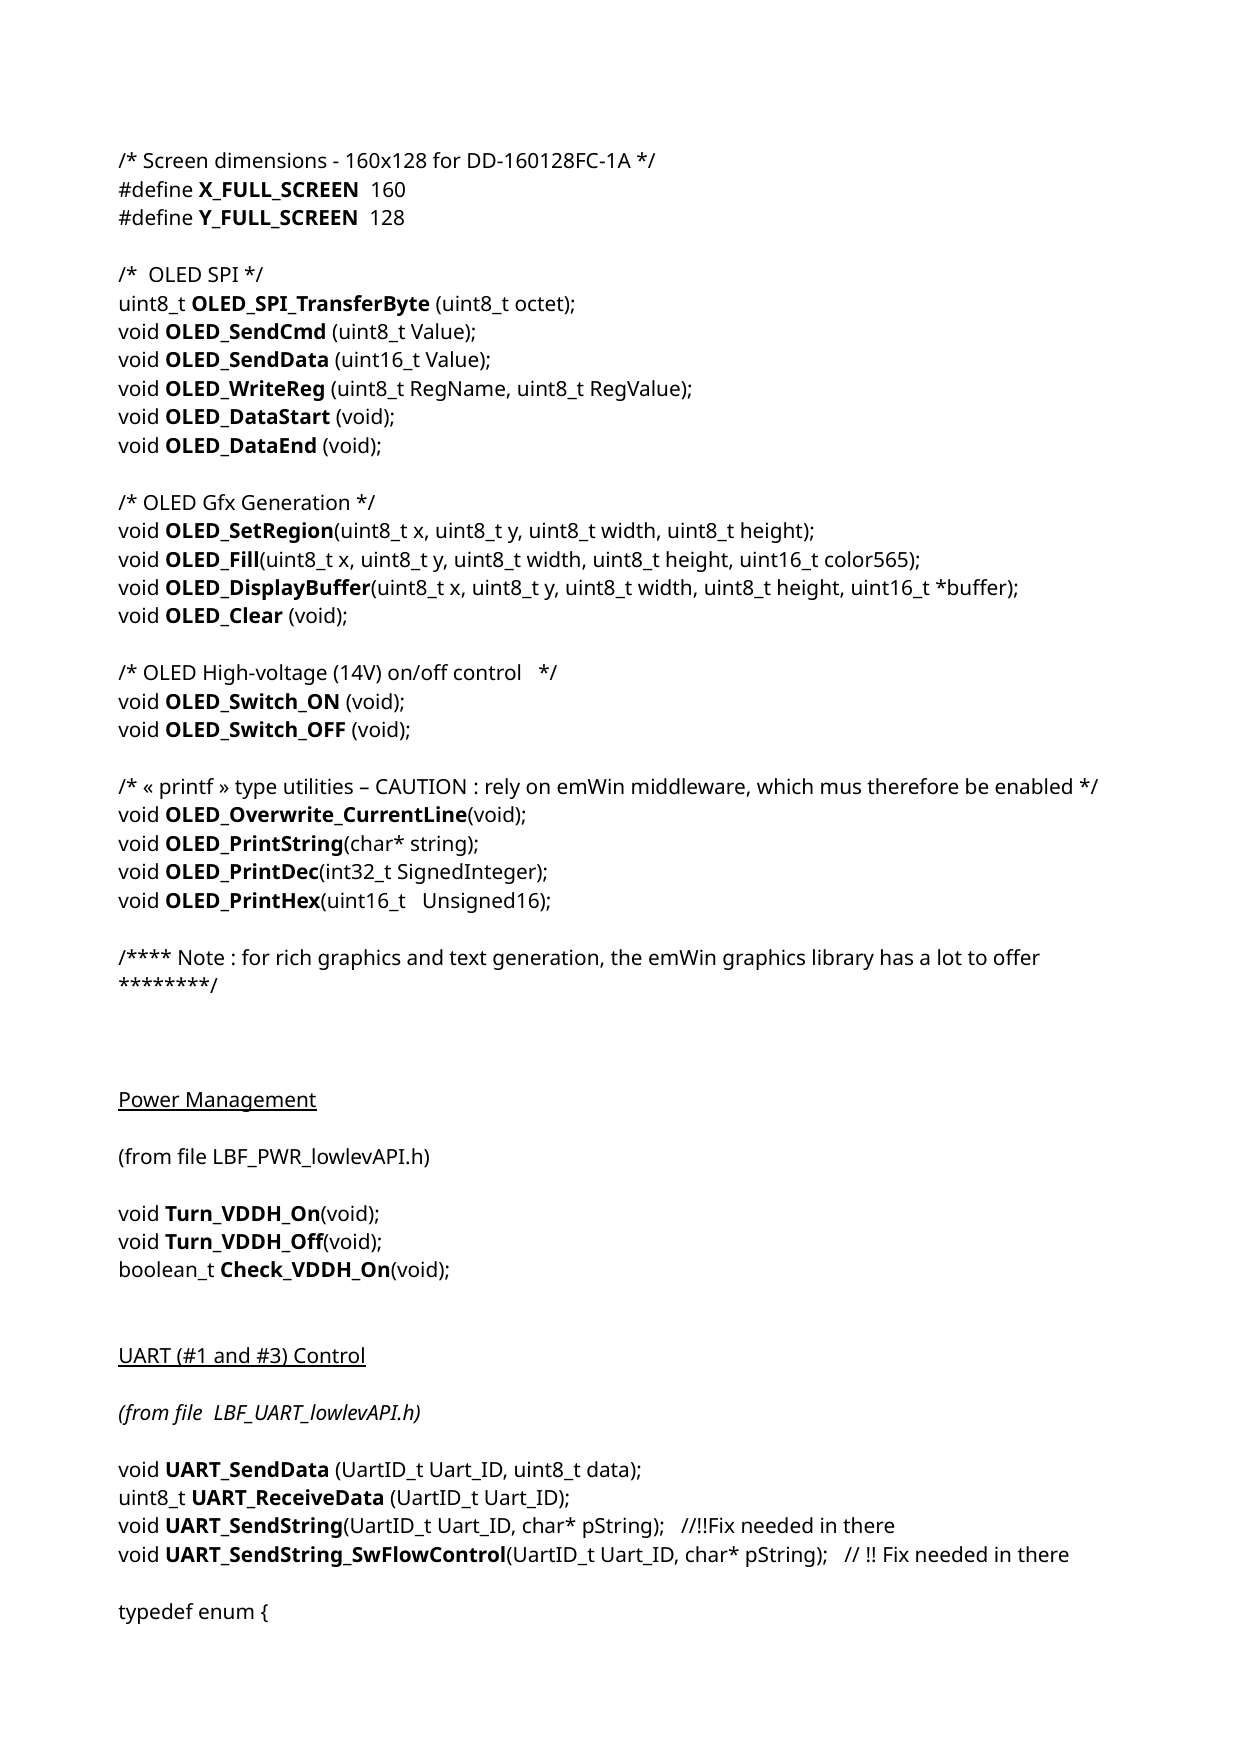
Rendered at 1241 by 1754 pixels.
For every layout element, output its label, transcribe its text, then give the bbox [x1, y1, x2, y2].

text void OLED_PrintHex(uint16_t Unsigned16); [118, 886, 1122, 914]
text void OLED_SetRegion(uint8_t x, uint8_t y, uint8_t width, uint8_t height); [118, 516, 1122, 545]
text #define X_FULL_SCREEN 160 [118, 175, 1122, 203]
text UART (#1 and #3) Control [118, 1341, 1122, 1369]
text void OLED_Clear (void); [118, 602, 1122, 630]
text void OLED_Switch_ON (void); [118, 687, 1122, 715]
text void Turn_VDDH_Off(void); [118, 1227, 1122, 1256]
text void OLED_SendCmd (uint8_t Value); [118, 317, 1122, 346]
text /* Screen dimensions - 160x128 for DD-160128FC-1A */ [118, 147, 1122, 175]
text /* OLED High-voltage (14V) on/off control */ [118, 658, 1122, 687]
text boolean_t Check_VDDH_On(void); [118, 1256, 1122, 1284]
text void OLED_DataEnd (void); [118, 431, 1122, 459]
text (from file LBF_PWR_lowlevAPI.h) [118, 1142, 1122, 1170]
text void OLED_DisplayBuffer(uint8_t x, uint8_t y, uint8_t width, uint8_t height, uint16_t *buffer); [118, 573, 1122, 602]
text /* OLED Gfx Generation */ [118, 488, 1122, 516]
text void OLED_Overwrite_CurrentLine(void); [118, 801, 1122, 829]
text void UART_SendString(UartID_t Uart_ID, char* pString); //!!Fix needed in there [118, 1512, 1122, 1540]
text typedef enum { [118, 1597, 1122, 1625]
text uint8_t UART_ReceiveData (UartID_t Uart_ID); [118, 1483, 1122, 1512]
text void OLED_Fill(uint8_t x, uint8_t y, uint8_t width, uint8_t height, uint16_t color565); [118, 545, 1122, 573]
text uint8_t OLED_SPI_TransferByte (uint8_t octet); [118, 289, 1122, 317]
text /**** Note : for rich graphics and text generation, the emWin graphics library has a lot to offer ********/ [118, 943, 1122, 1000]
text void OLED_WriteReg (uint8_t RegName, uint8_t RegValue); [118, 374, 1122, 402]
text Power Management [118, 1085, 1122, 1113]
text void OLED_DataStart (void); [118, 402, 1122, 431]
text void OLED_PrintString(char* string); [118, 829, 1122, 857]
text void Turn_VDDH_On(void); [118, 1199, 1122, 1227]
text void UART_SendData (UartID_t Uart_ID, uint8_t data); [118, 1455, 1122, 1483]
text /* « printf » type utilities – CAUTION : rely on emWin middleware, which mus therefore be enabled */ [118, 772, 1122, 801]
text /* OLED SPI */ [118, 260, 1122, 289]
text void UART_SendString_SwFlowControl(UartID_t Uart_ID, char* pString); // !! Fix needed in there [118, 1540, 1122, 1568]
text #define Y_FULL_SCREEN 128 [118, 203, 1122, 232]
text void OLED_PrintDec(int32_t SignedInteger); [118, 857, 1122, 886]
text (from file LBF_UART_lowlevAPI.h) [118, 1398, 1122, 1426]
text void OLED_Switch_OFF (void); [118, 715, 1122, 744]
text void OLED_SendData (uint16_t Value); [118, 346, 1122, 374]
